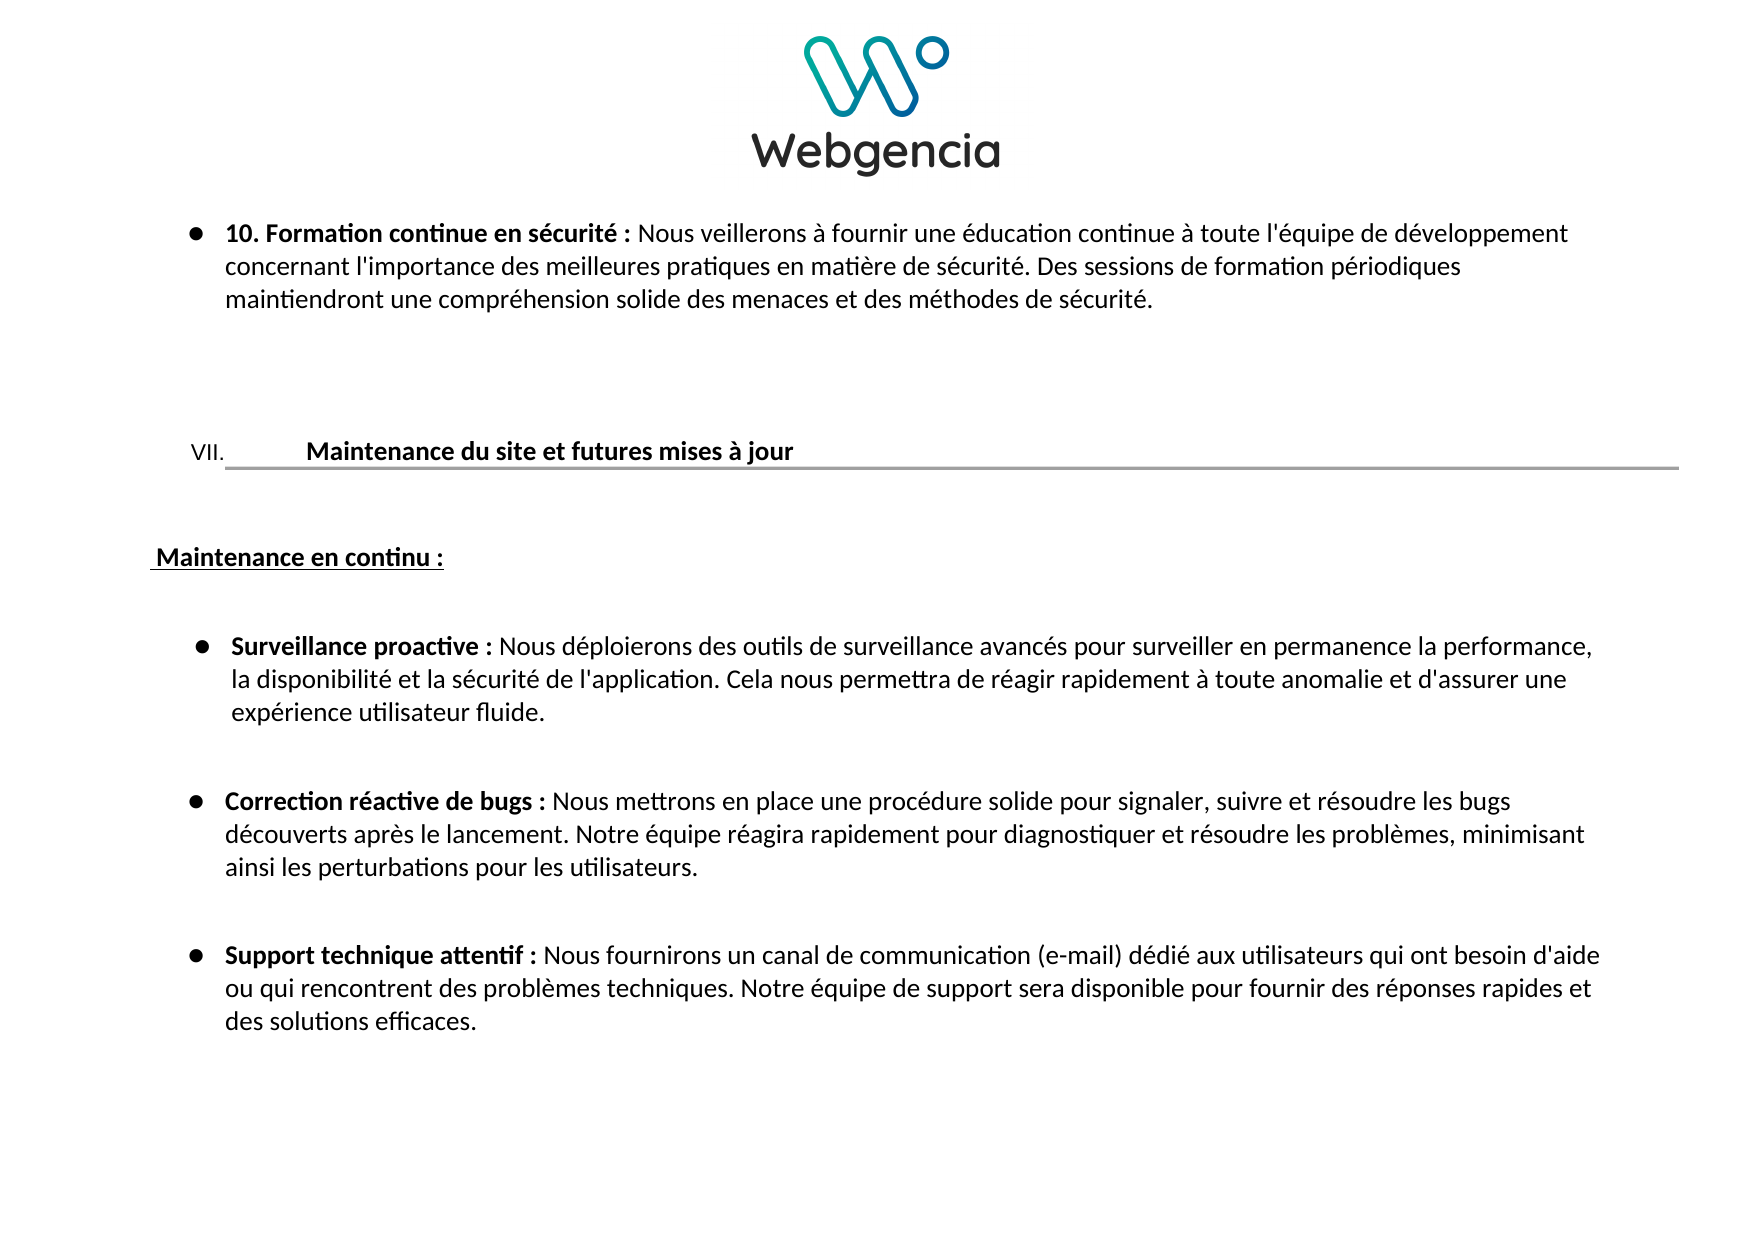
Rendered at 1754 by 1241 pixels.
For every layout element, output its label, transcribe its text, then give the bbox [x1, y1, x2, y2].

picture [710, 23, 1035, 190]
list 10. Formation continue en sécurité : Nous veillerons à fournir une éducation continue à toute l'équipe de développement concernant l'importance des meilleures pratiques en matière de sécurité. Des sessions de formation périodiques maintiendront une compréhension solide des menaces et des méthodes de sécurité. [187, 216, 1604, 315]
list Maintenance du site et futures mises à jour [225, 434, 1604, 466]
text Maintenance en continu : [150, 541, 1604, 574]
list Support technique attentif : Nous fournirons un canal de communication (e-mail) dédié aux utilisateurs qui ont besoin d'aide ou qui rencontrent des problèmes techniques. Notre équipe de support sera disponible pour fournir des réponses rapides et des solutions efficaces. [187, 938, 1604, 1037]
list [225, 470, 1604, 500]
list Correction réactive de bugs : Nous mettrons en place une procédure solide pour signaler, suivre et résoudre les bugs découverts après le lancement. Notre équipe réagira rapidement pour diagnostiquer et résoudre les problèmes, minimisant ainsi les perturbations pour les utilisateurs. [187, 784, 1604, 883]
list Surveillance proactive : Nous déploierons des outils de surveillance avancés pour surveiller en permanence la performance, la disponibilité et la sécurité de l'application. Cela nous permettra de réagir rapidement à toute anomalie et d'assurer une expérience utilisateur fluide. [194, 629, 1604, 728]
